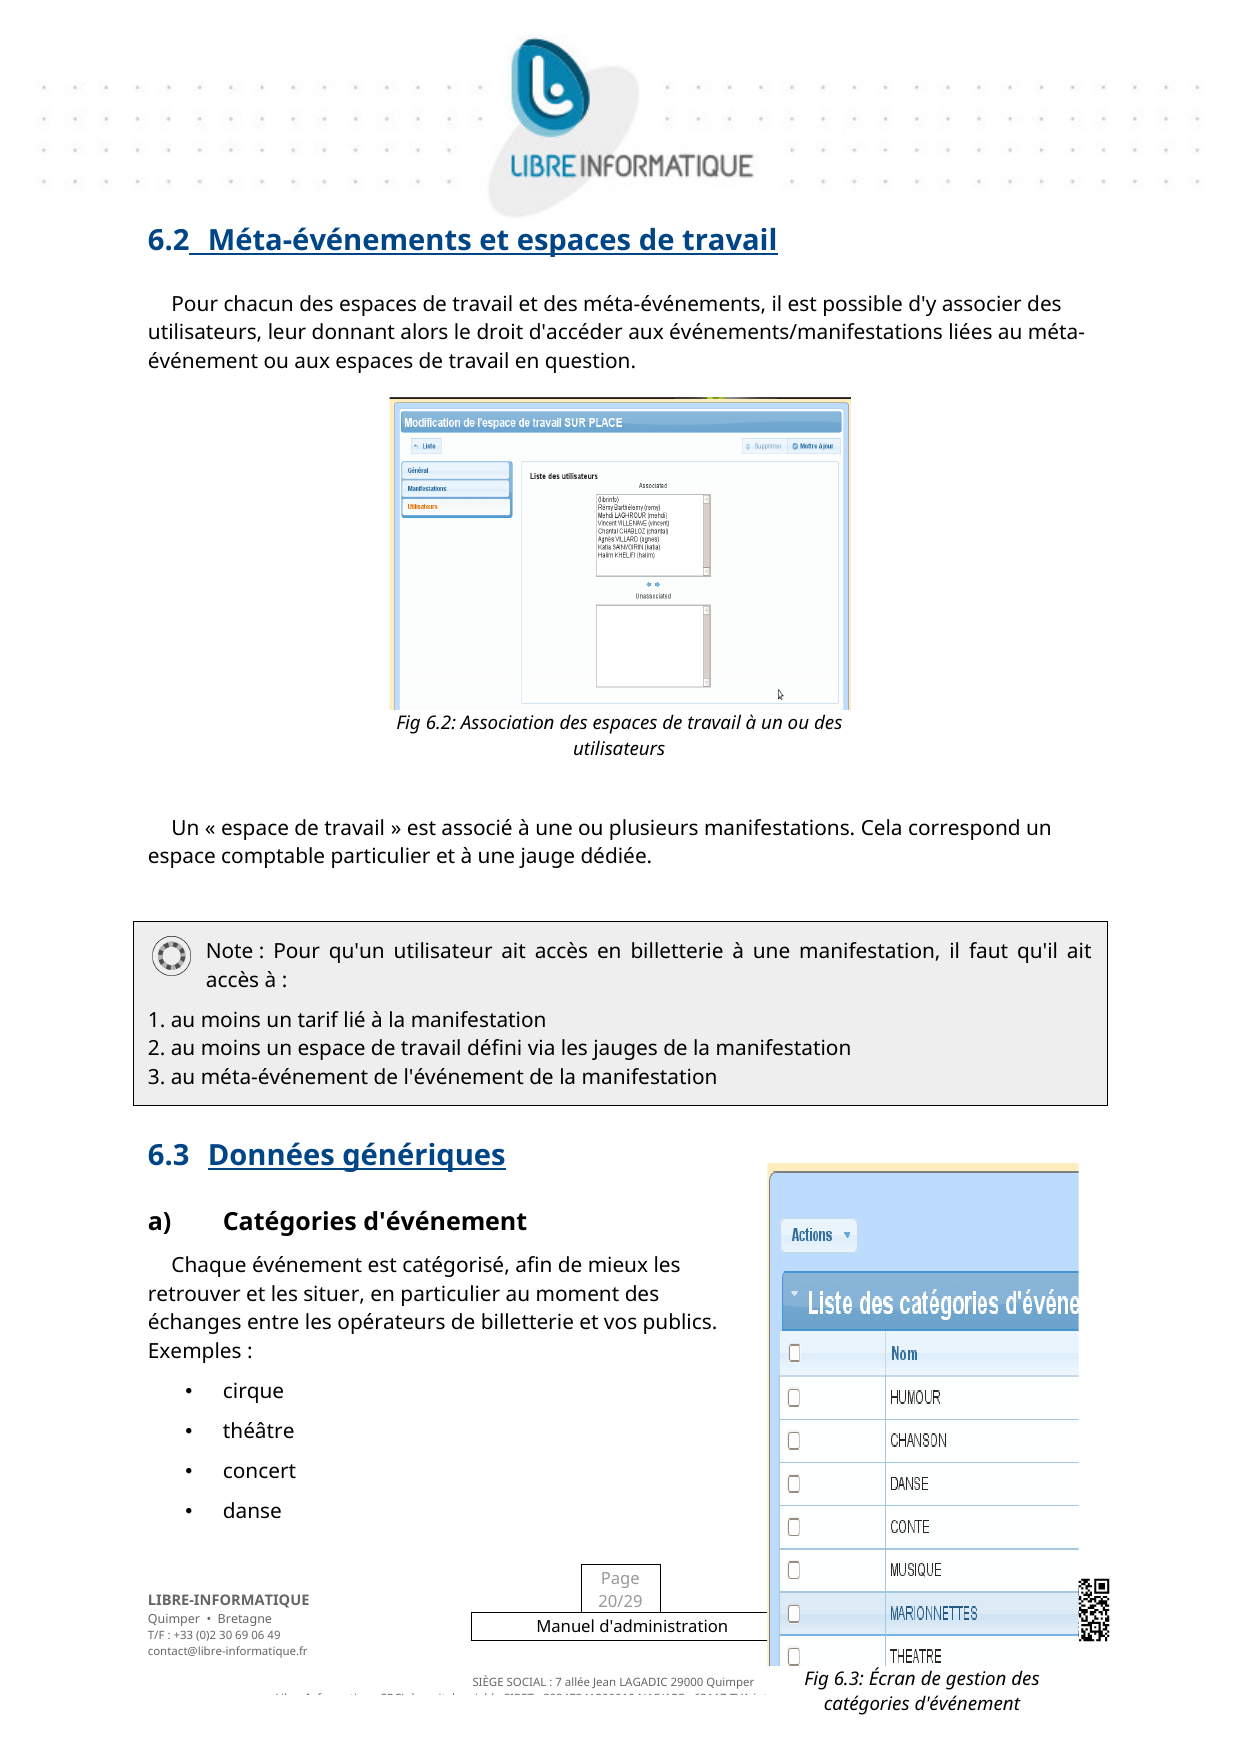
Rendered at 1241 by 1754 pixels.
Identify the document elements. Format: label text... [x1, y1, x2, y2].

text Note : Pour qu'un utilisateur ait accès en billetterie à une manifestation, il faut qu'il ait accès à : [134, 922, 1107, 990]
picture [1036, 1568, 1076, 1652]
picture [152, 936, 191, 976]
text Fig 6.3: Écran de gestion des catégories d'événement [767, 1164, 1078, 1716]
text Chaque événement est catégorisé, afin de mieux les retrouver et les situer, en particulier au moment des échanges entre les opérateurs de billetterie et vos publics. Exemples : [148, 1250, 767, 1364]
list [1078, 1497, 1093, 1525]
subtitle Méta-événements et espaces de travail [148, 220, 1093, 259]
list [1078, 1376, 1093, 1404]
subtitle Catégories d'événement [148, 1204, 767, 1238]
text Un « espace de travail » est associé à une ou plusieurs manifestations. Cela correspond un espace comptable particulier et à une jauge dédiée. [148, 813, 1093, 869]
picture [27, 35, 1213, 220]
list danse [185, 1497, 767, 1525]
picture [389, 397, 851, 710]
text 1. au moins un tarif lié à la manifestation 2. au moins un espace de travail défini via les jauges de la manifestation 3. au méta-événement de l'événement de la manifestation [134, 990, 1107, 1105]
text Fig 6.2: Association des espaces de travail à un ou des utilisateurs [389, 710, 851, 761]
list cirque [185, 1376, 767, 1404]
text Pour chacun des espaces de travail et des méta-événements, il est possible d'y associer des utilisateurs, leur donnant alors le droit d'accéder aux événements/manifestations liées au méta-événement ou aux espaces de travail en question. [148, 289, 1093, 374]
list [1078, 1456, 1093, 1485]
subtitle Données génériques [148, 1135, 1093, 1174]
subtitle [1078, 1204, 1093, 1238]
list théâtre [185, 1416, 767, 1444]
list [1078, 1416, 1093, 1444]
list concert [185, 1456, 767, 1485]
picture [1078, 1568, 1120, 1652]
